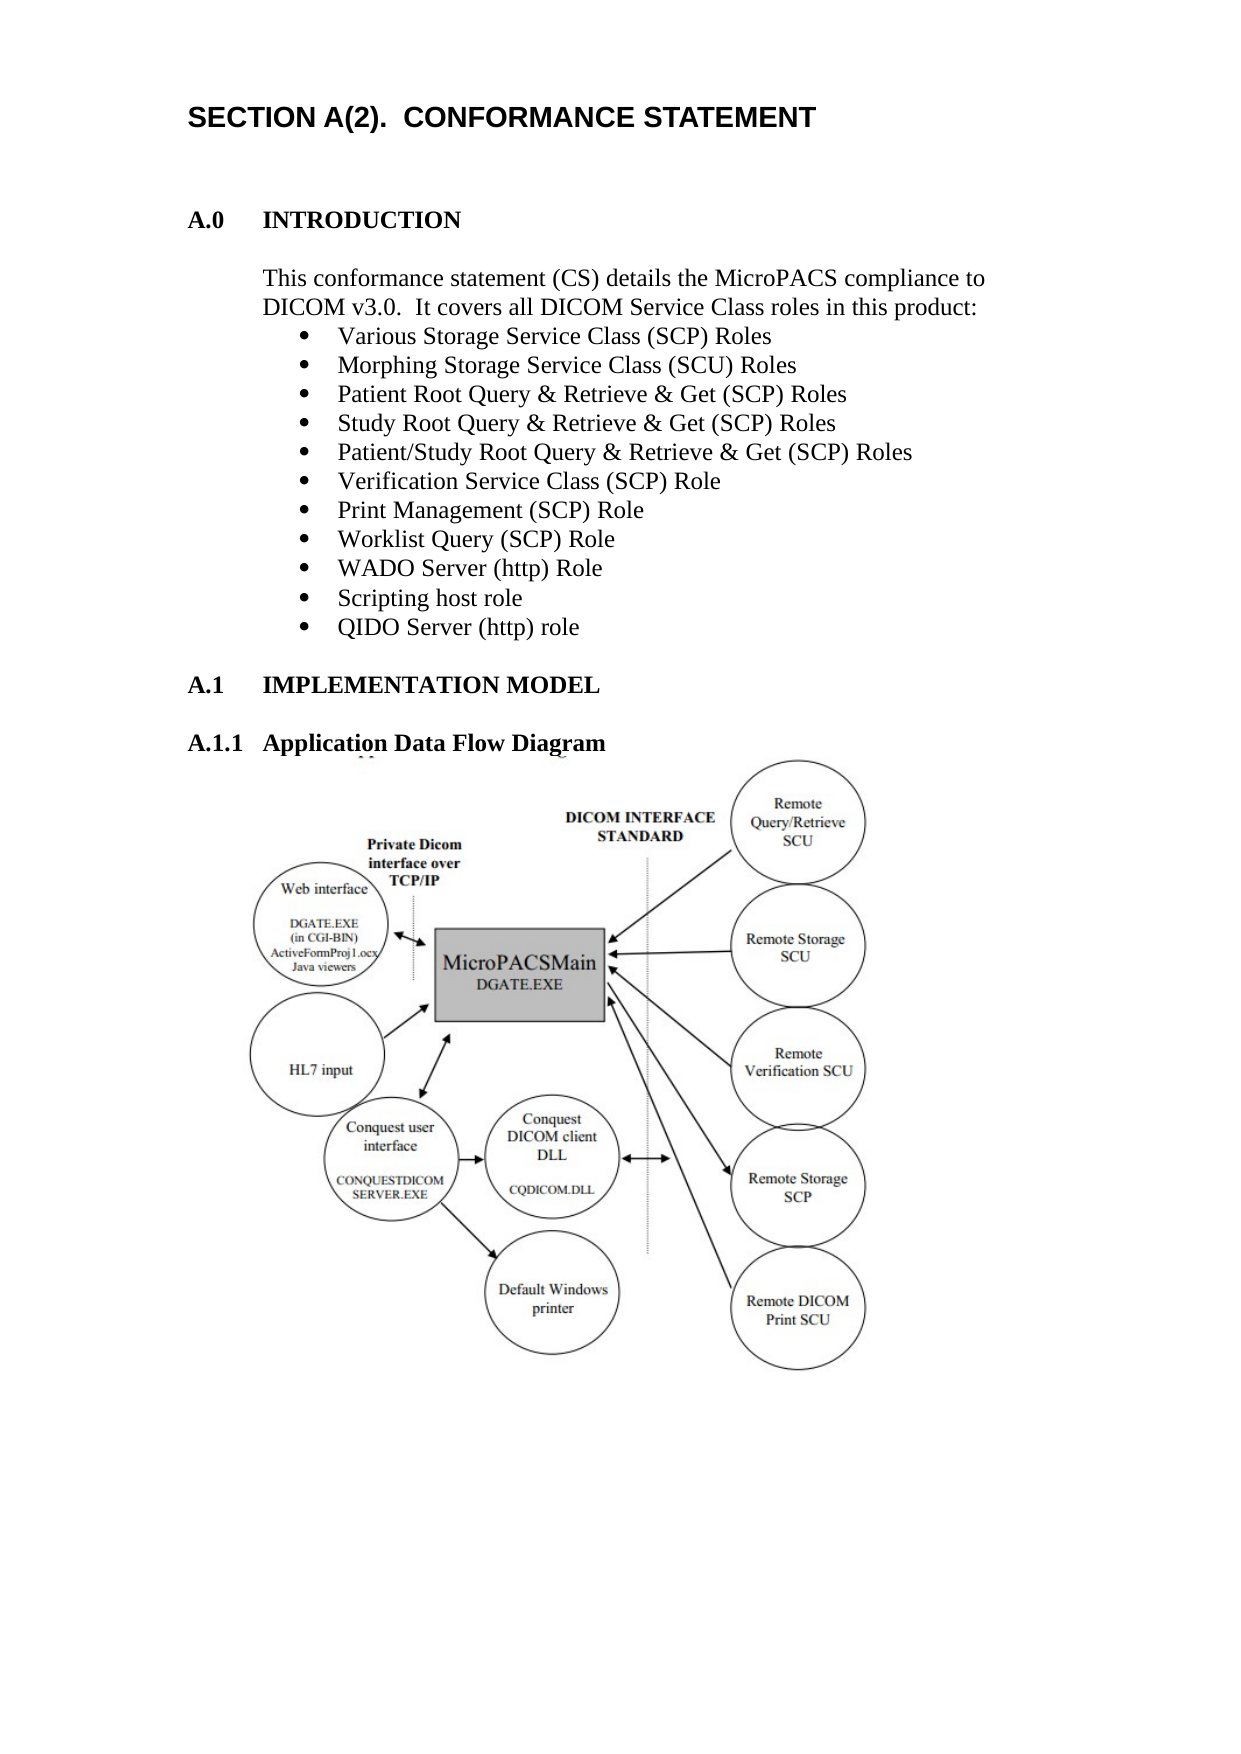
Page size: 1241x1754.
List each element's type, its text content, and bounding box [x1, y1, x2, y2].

list Study Root Query & Retrieve & Get (SCP) Roles [300, 408, 1053, 437]
list WADO Server (http) Role [300, 553, 1053, 582]
text A.1.1 Application Data Flow Diagram [187, 728, 1053, 756]
text A.0 INTRODUCTION [187, 204, 1053, 234]
list Patient Root Query & Retrieve & Get (SCP) Roles [300, 379, 1053, 408]
list Scripting host role [300, 582, 1053, 611]
list Worklist Query (SCP) Role [300, 524, 1053, 553]
list Morphing Storage Service Class (SCU) Roles [300, 350, 1053, 379]
text A.1 IMPLEMENTATION MODEL [187, 669, 1053, 699]
list QIDO Server (http) role [300, 611, 1053, 641]
picture [187, 756, 1053, 1375]
list Patient/Study Root Query & Retrieve & Get (SCP) Roles [300, 437, 1053, 466]
list Print Management (SCP) Role [300, 495, 1053, 524]
list Various Storage Service Class (SCP) Roles [300, 321, 1053, 350]
subtitle SECTION A(2). CONFORMANCE STATEMENT [187, 100, 1053, 133]
list Verification Service Class (SCP) Role [300, 466, 1053, 495]
text This conformance statement (CS) details the MicroPACS compliance to DICOM v3.0. It covers all DICOM Service Class roles in this product: [262, 263, 1053, 321]
